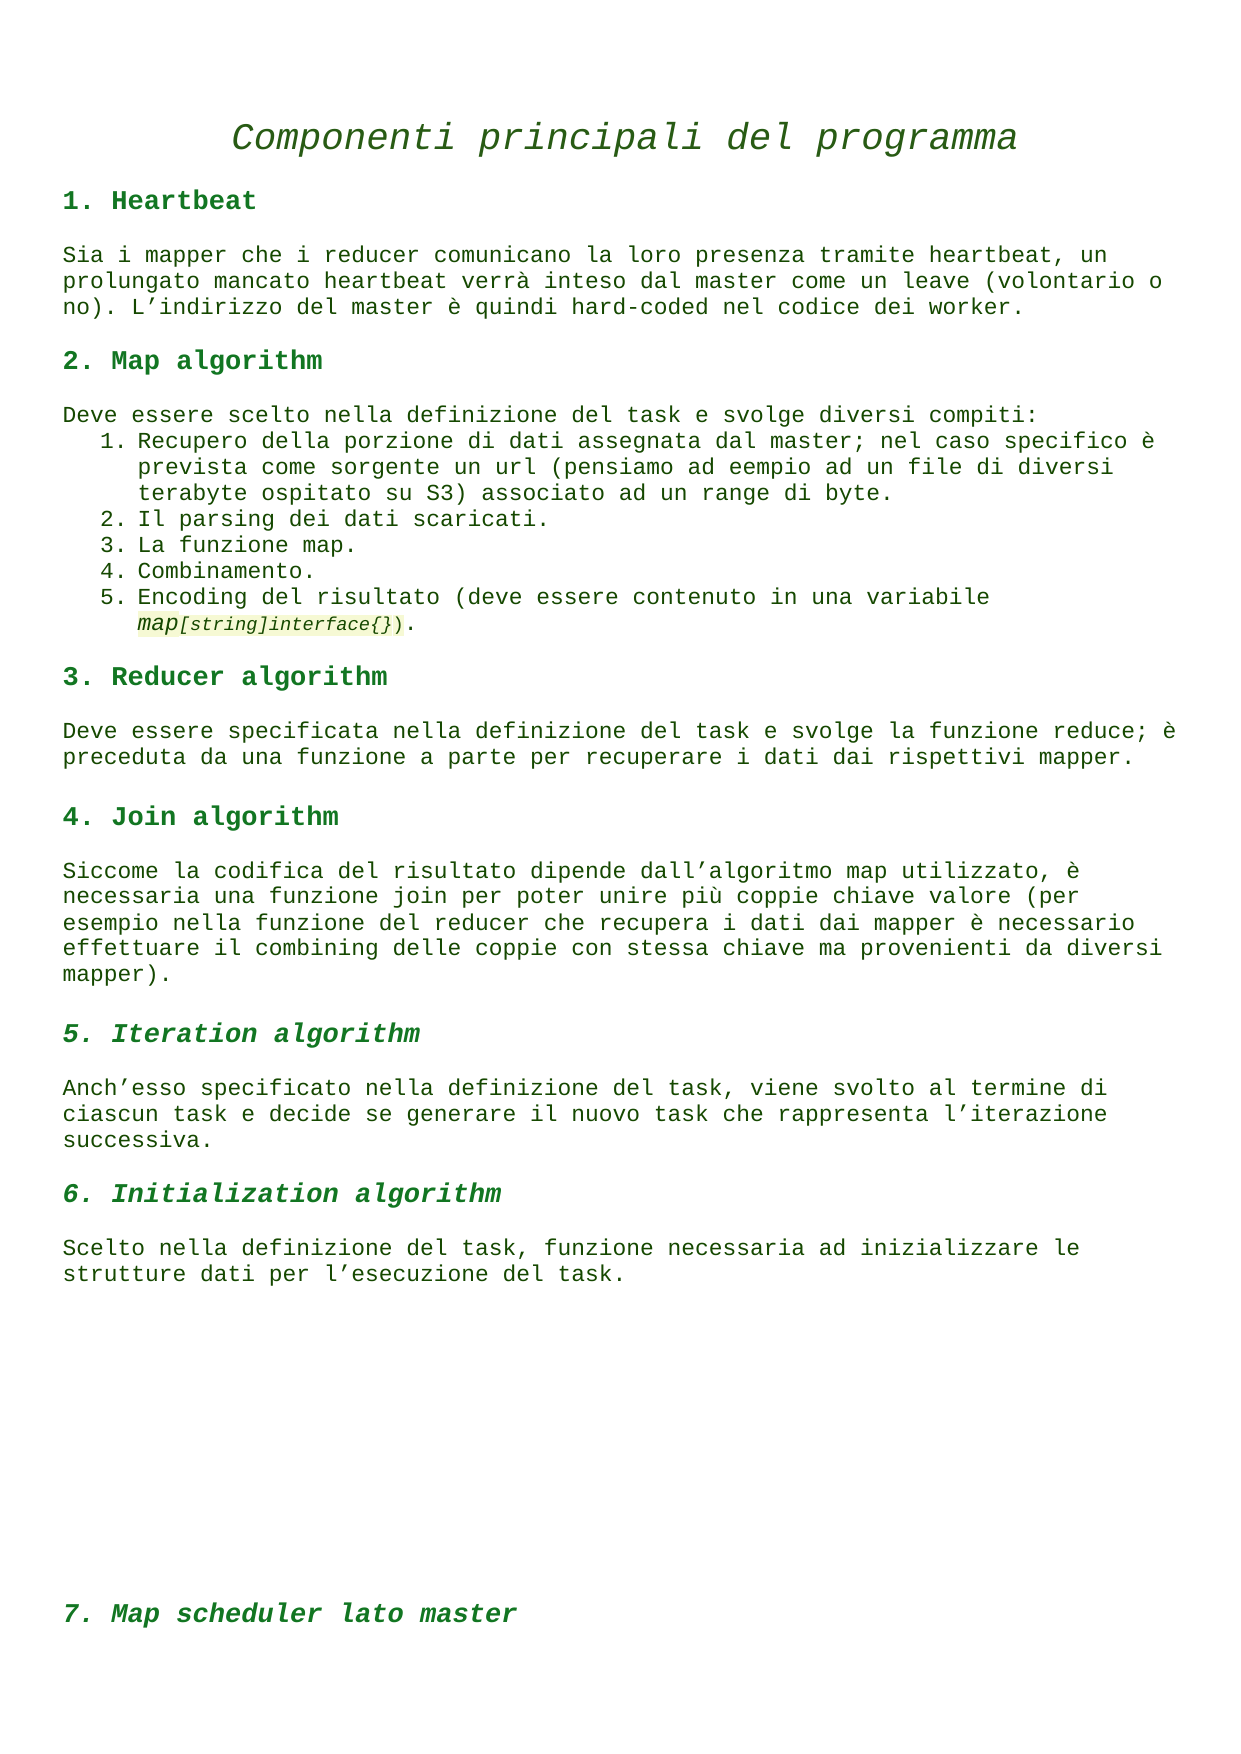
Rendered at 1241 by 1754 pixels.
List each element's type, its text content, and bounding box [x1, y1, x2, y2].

text 6. Initialization algorithm [62, 1180, 1187, 1211]
text 4. Join algorithm [62, 802, 1187, 833]
text 1. Heartbeat Sia i mapper che i reducer comunicano la loro presenza tramite heartbeat, un prolungato mancato heartbeat verrà inteso dal master come un leave (volontario o no). L’indirizzo del master è quindi hard-coded nel codice dei worker. [62, 187, 1187, 347]
list Combinamento. [100, 559, 1187, 585]
text 2. Map algorithm Deve essere scelto nella definizione del task e svolge diversi compiti: [62, 347, 1187, 429]
text Scelto nella definizione del task, funzione necessaria ad inizializzare le strutture dati per l’esecuzione del task. [62, 1236, 1187, 1288]
list Il parsing dei dati scaricati. [100, 507, 1187, 533]
text Componenti principali del programma [62, 118, 1187, 161]
text 3. Reducer algorithm [62, 663, 1187, 694]
text Anch’esso specificato nella definizione del task, viene svolto al termine di ciascun task e decide se generare il nuovo task che rappresenta l’iterazione successiva. [62, 1076, 1187, 1154]
list Recupero della porzione di dati assegnata dal master; nel caso specifico è prevista come sorgente un url (pensiamo ad eempio ad un file di diversi terabyte ospitato su S3) associato ad un range di byte. [100, 429, 1187, 507]
text Deve essere specificata nella definizione del task e svolge la funzione reduce; è preceduta da una funzione a parte per recuperare i dati dai rispettivi mapper. [62, 720, 1187, 772]
text 5. Iteration algorithm [62, 1019, 1187, 1050]
list La funzione map. [100, 533, 1187, 559]
text Siccome la codifica del risultato dipende dall’algoritmo map utilizzato, è necessaria una funzione join per poter unire più coppie chiave valore (per esempio nella funzione del reducer che recupera i dati dai mapper è necessario effettuare il combining delle coppie con stessa chiave ma provenienti da diversi mapper). [62, 859, 1187, 989]
text 7. Map scheduler lato master [62, 1599, 1187, 1630]
list Encoding del risultato (deve essere contenuto in una variabile map[string]interface{}). [100, 585, 1187, 637]
